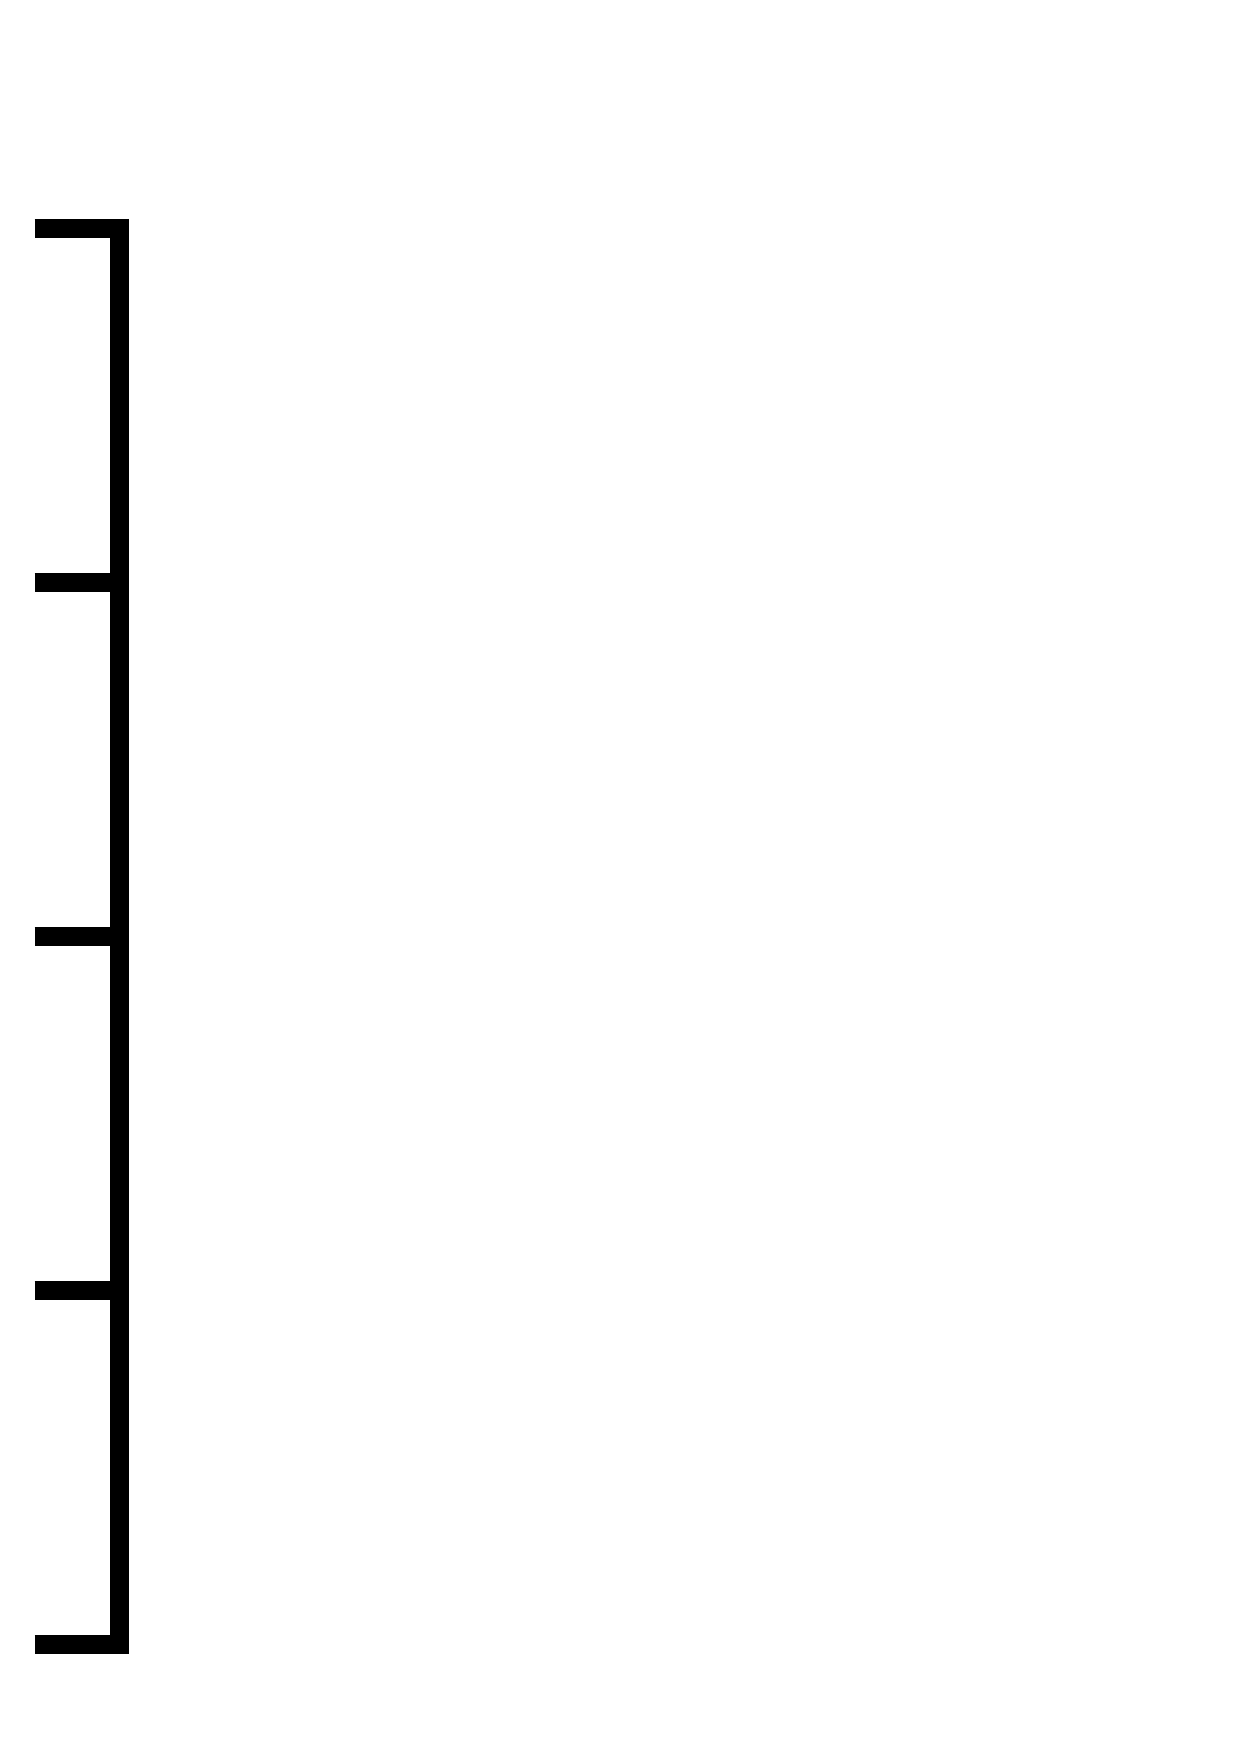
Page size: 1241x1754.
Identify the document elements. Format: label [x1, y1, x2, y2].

table_cell [35, 592, 110, 927]
table_cell [35, 946, 110, 1281]
table_cell [35, 1300, 110, 1635]
table_header [35, 238, 110, 573]
